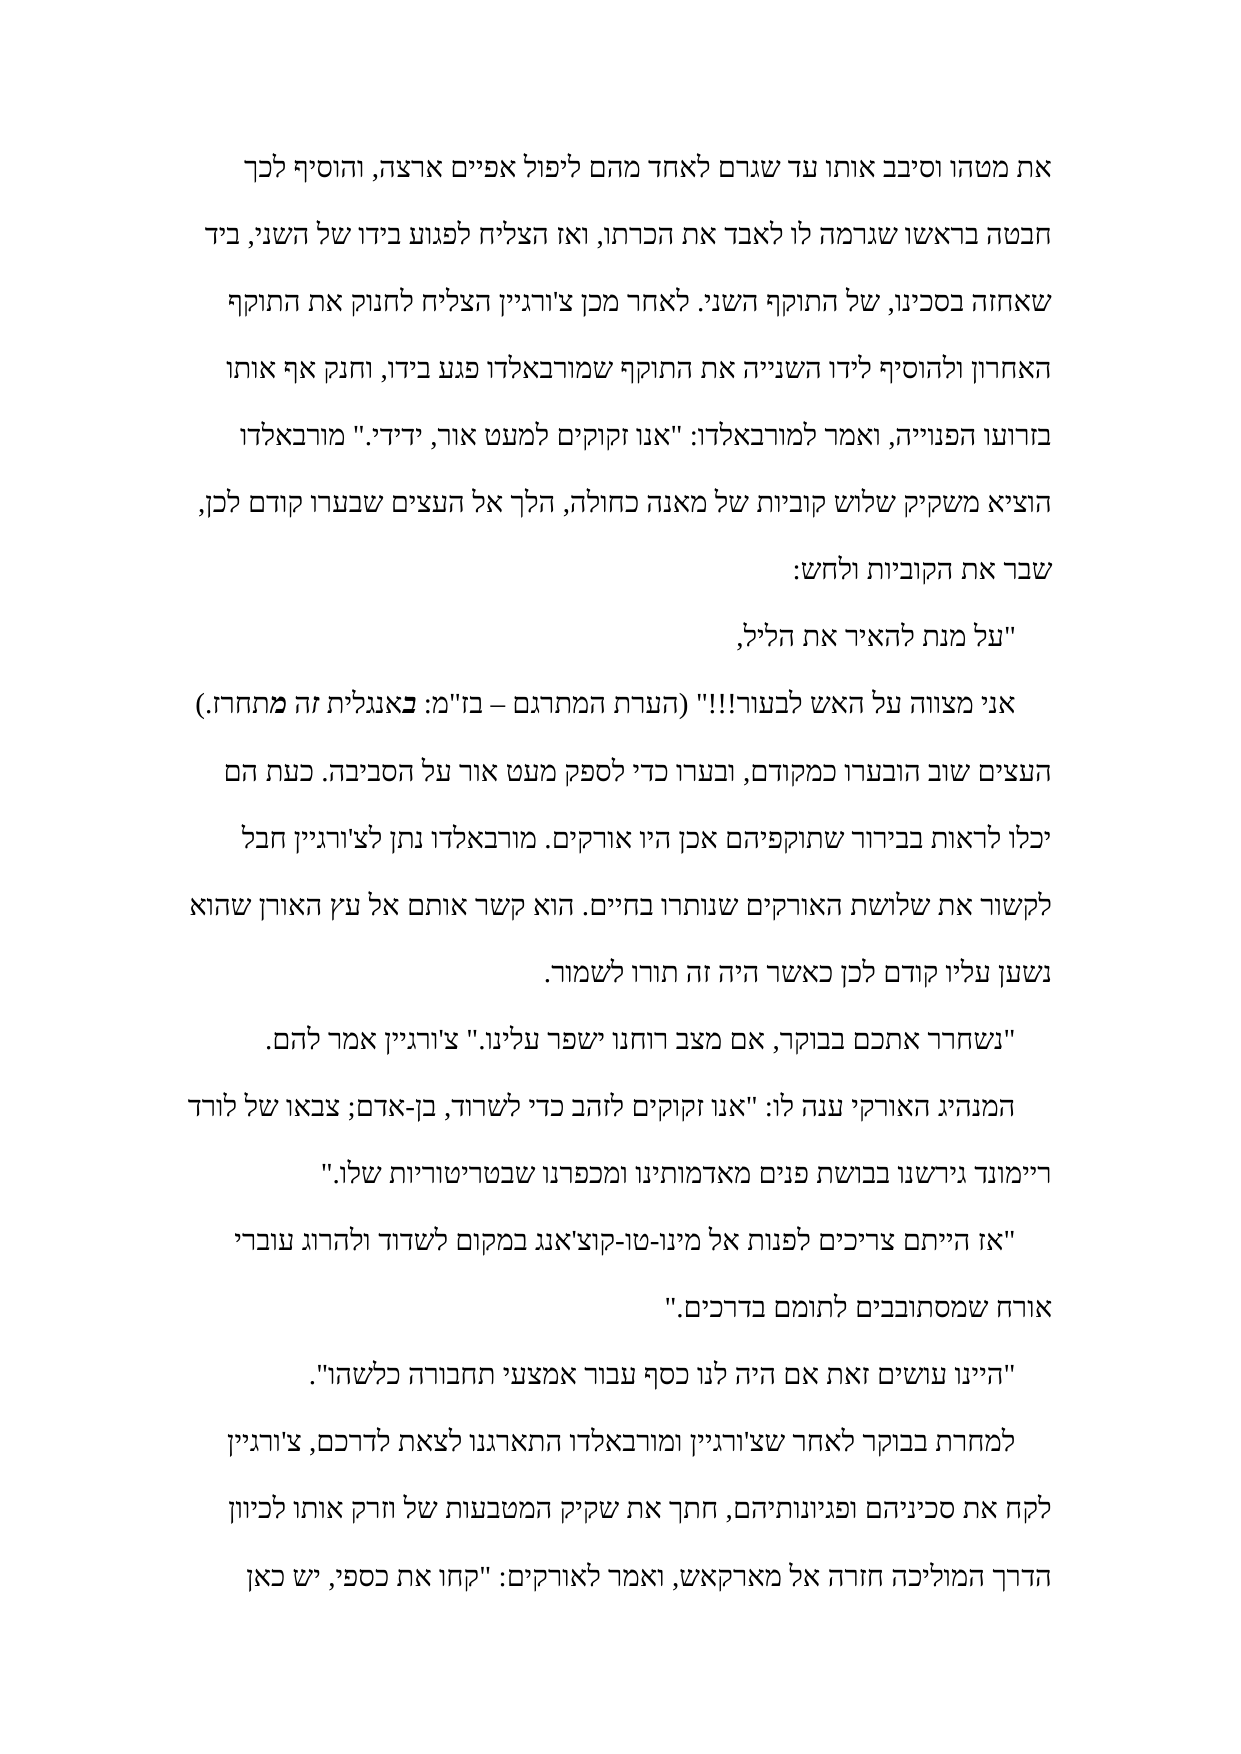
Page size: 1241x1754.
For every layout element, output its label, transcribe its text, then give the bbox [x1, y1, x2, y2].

text המנהיג האורקי ענה לו: "אנו זקוקים לזהב כדי לשרוד, בן-אדם; צבאו של לורד ריימונד גירשנו בבושת פנים מאדמותינו ומכפרנו שבטריטוריות שלו." [187, 1089, 1053, 1190]
text אני מצווה על האש לבעור!!!" (הערת המתרגם – בז"מ: באנגלית זה מתחרז.) [187, 687, 1053, 720]
text למחרת בבוקר לאחר שצ'ורגיין ומורבאלדו התארגנו לצאת לדרכם, צ'ורגיין לקח את סכיניהם ופגיונותיהם, חתך את שקיק המטבעות של וזרק אותו לכיוון הדרך המוליכה חזרה אל מארקאש, ואמר לאורקים: "קחו את כספי, יש כאן [187, 1424, 1053, 1592]
text "על מנת להאיר את הליל, [187, 619, 1053, 653]
text "נשחרר אתכם בבוקר, אם מצב רוחנו ישפר עלינו." צ'ורגיין אמר להם. [187, 1022, 1053, 1056]
text "היינו עושים זאת אם היה לנו כסף עבור אמצעי תחבורה כלשהו". [187, 1357, 1053, 1391]
text העצים שוב הובערו כמקודם, ובערו כדי לספק מעט אור על הסביבה. כעת הם יכלו לראות בבירור שתוקפיהם אכן היו אורקים. מורבאלדו נתן לצ'ורגיין חבל לקשור את שלושת האורקים שנותרו בחיים. הוא קשר אותם אל עץ האורן שהוא נשען עליו קודם לכן כאשר היה זה תורו לשמור. [187, 754, 1053, 988]
text "אז הייתם צריכים לפנות אל מינו-טו-קוצ'אנג במקום לשדוד ולהרוג עוברי אורח שמסתובבים לתומם בדרכים." [187, 1223, 1053, 1324]
text את מטהו וסיבב אותו עד שגרם לאחד מהם ליפול אפיים ארצה, והוסיף לכך חבטה בראשו שגרמה לו לאבד את הכרתו, ואז הצליח לפגוע בידו של השני, ביד שאחזה בסכינו, של התוקף השני. לאחר מכן צ'ורגיין הצליח לחנוק את התוקף האחרון ולהוסיף לידו השנייה את התוקף שמורבאלדו פגע בידו, וחנק אף אותו בזרועו הפנוייה, ואמר למורבאלדו: "אנו זקוקים למעט אור, ידידי." מורבאלדו הוציא משקיק שלוש קוביות של מאנה כחולה, הלך אל העצים שבערו קודם לכן, שבר את הקוביות ולחש: [187, 150, 1053, 586]
